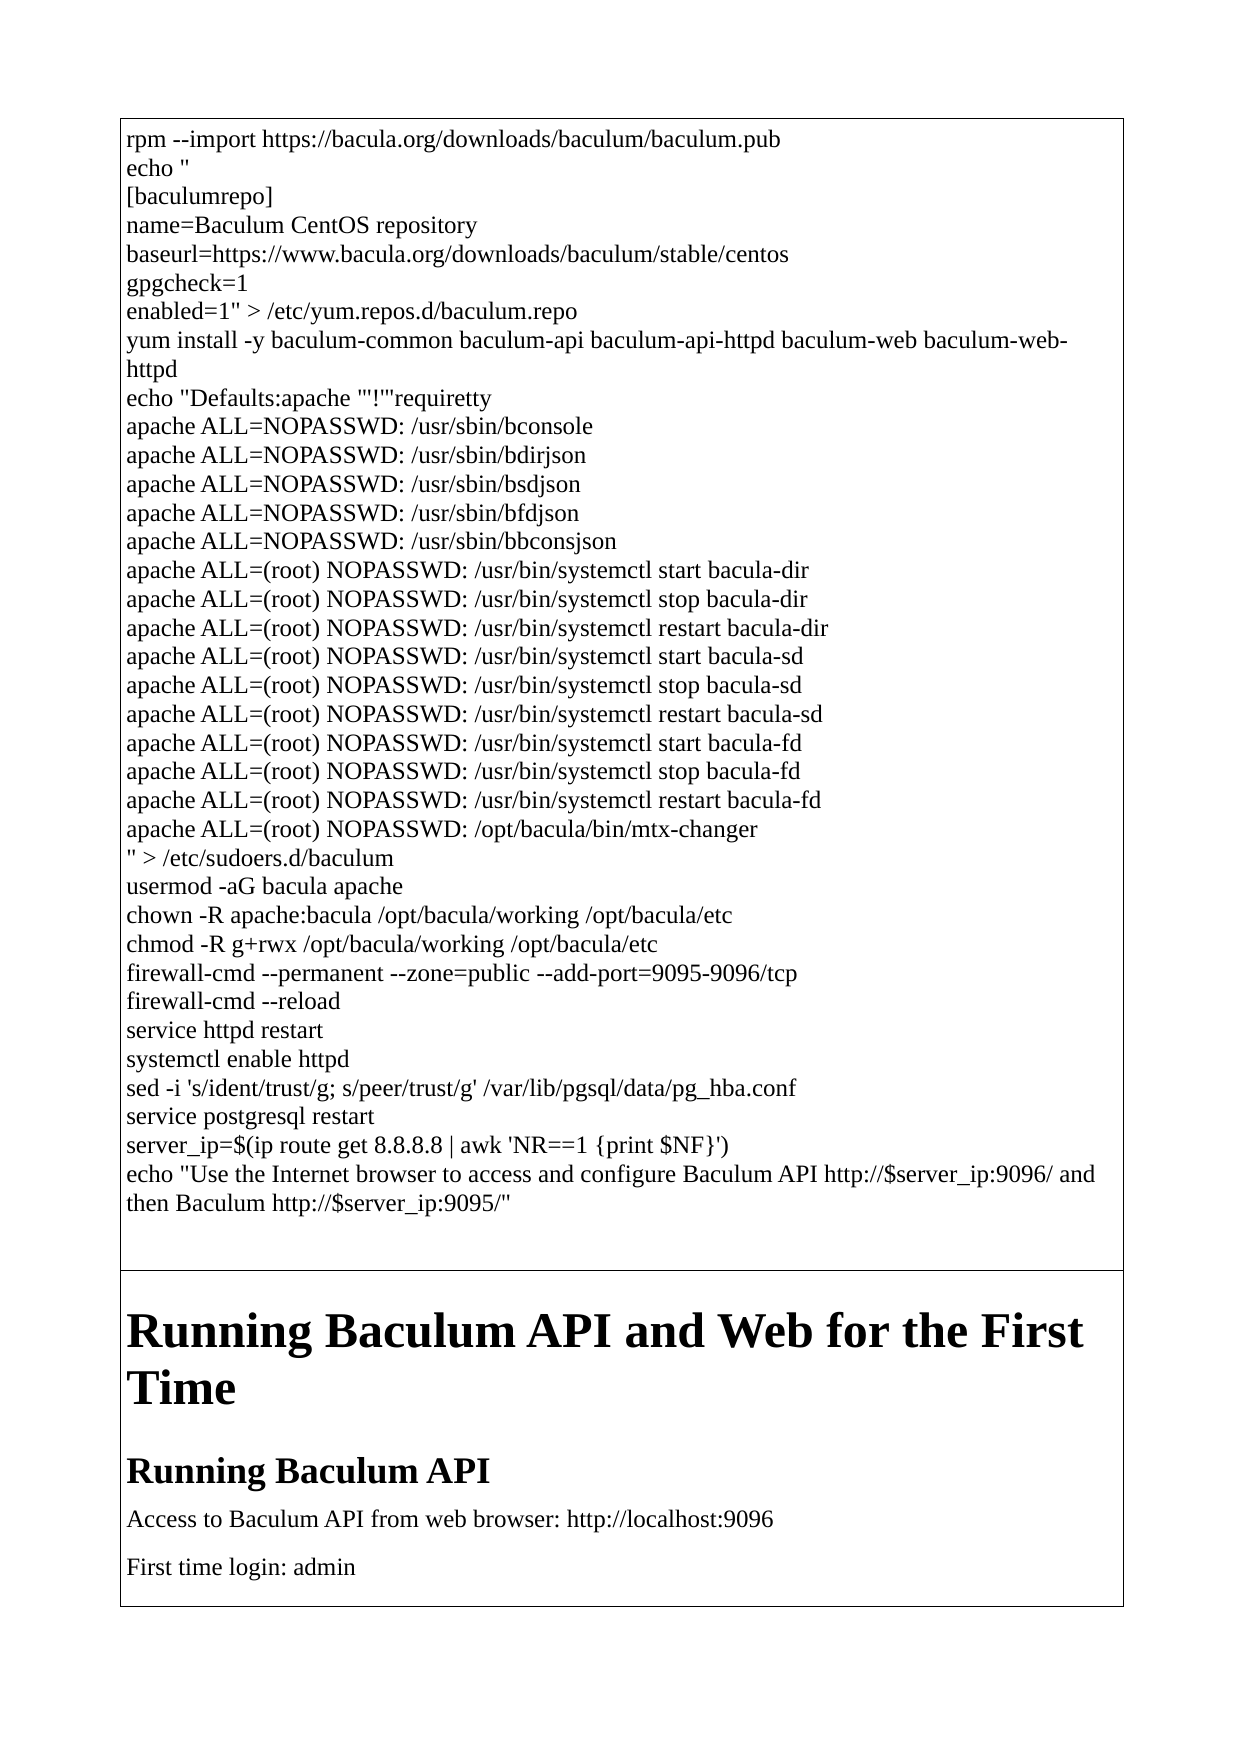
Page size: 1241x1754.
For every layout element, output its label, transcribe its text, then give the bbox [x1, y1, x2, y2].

table_cell rpm --import https://bacula.org/downloads/baculum/baculum.pub echo " [baculumrepo] name=Baculum CentOS repository baseurl=https://www.bacula.org/downloads/baculum/stable/centos gpgcheck=1 enabled=1" > /etc/yum.repos.d/baculum.repo yum install -y baculum-common baculum-api baculum-api-httpd baculum-web baculum-web-httpd echo "Defaults:apache "'!'"requiretty apache ALL=NOPASSWD: /usr/sbin/bconsole apache ALL=NOPASSWD: /usr/sbin/bdirjson apache ALL=NOPASSWD: /usr/sbin/bsdjson apache ALL=NOPASSWD: /usr/sbin/bfdjson apache ALL=NOPASSWD: /usr/sbin/bbconsjson apache ALL=(root) NOPASSWD: /usr/bin/systemctl start bacula-dir apache ALL=(root) NOPASSWD: /usr/bin/systemctl stop bacula-dir apache ALL=(root) NOPASSWD: /usr/bin/systemctl restart bacula-dir apache ALL=(root) NOPASSWD: /usr/bin/systemctl start bacula-sd apache ALL=(root) NOPASSWD: /usr/bin/systemctl stop bacula-sd apache ALL=(root) NOPASSWD: /usr/bin/systemctl restart bacula-sd apache ALL=(root) NOPASSWD: /usr/bin/systemctl start bacula-fd apache ALL=(root) NOPASSWD: /usr/bin/systemctl stop bacula-fd apache ALL=(root) NOPASSWD: /usr/bin/systemctl restart bacula-fd apache ALL=(root) NOPASSWD: /opt/bacula/bin/mtx-changer " > /etc/sudoers.d/baculum usermod -aG bacula apache chown -R apache:bacula /opt/bacula/working /opt/bacula/etc chmod -R g+rwx /opt/bacula/working /opt/bacula/etc firewall-cmd --permanent --zone=public --add-port=9095-9096/tcp firewall-cmd --reload service httpd restart systemctl enable httpd sed -i 's/ident/trust/g; s/peer/trust/g' /var/lib/pgsql/data/pg_hba.conf service postgresql restart server_ip=$(ip route get 8.8.8.8 | awk 'NR==1 {print $NF}') echo "Use the Internet browser to access and configure Baculum API http://$server_ip:9096/ and then Baculum http://$server_ip:9095/" [121, 119, 1123, 1270]
table_cell Running Baculum API and Web for the First Time Running Baculum API Access to Baculum API from web browser: http://localhost:9096 First time login: admin [121, 1271, 1123, 1606]
